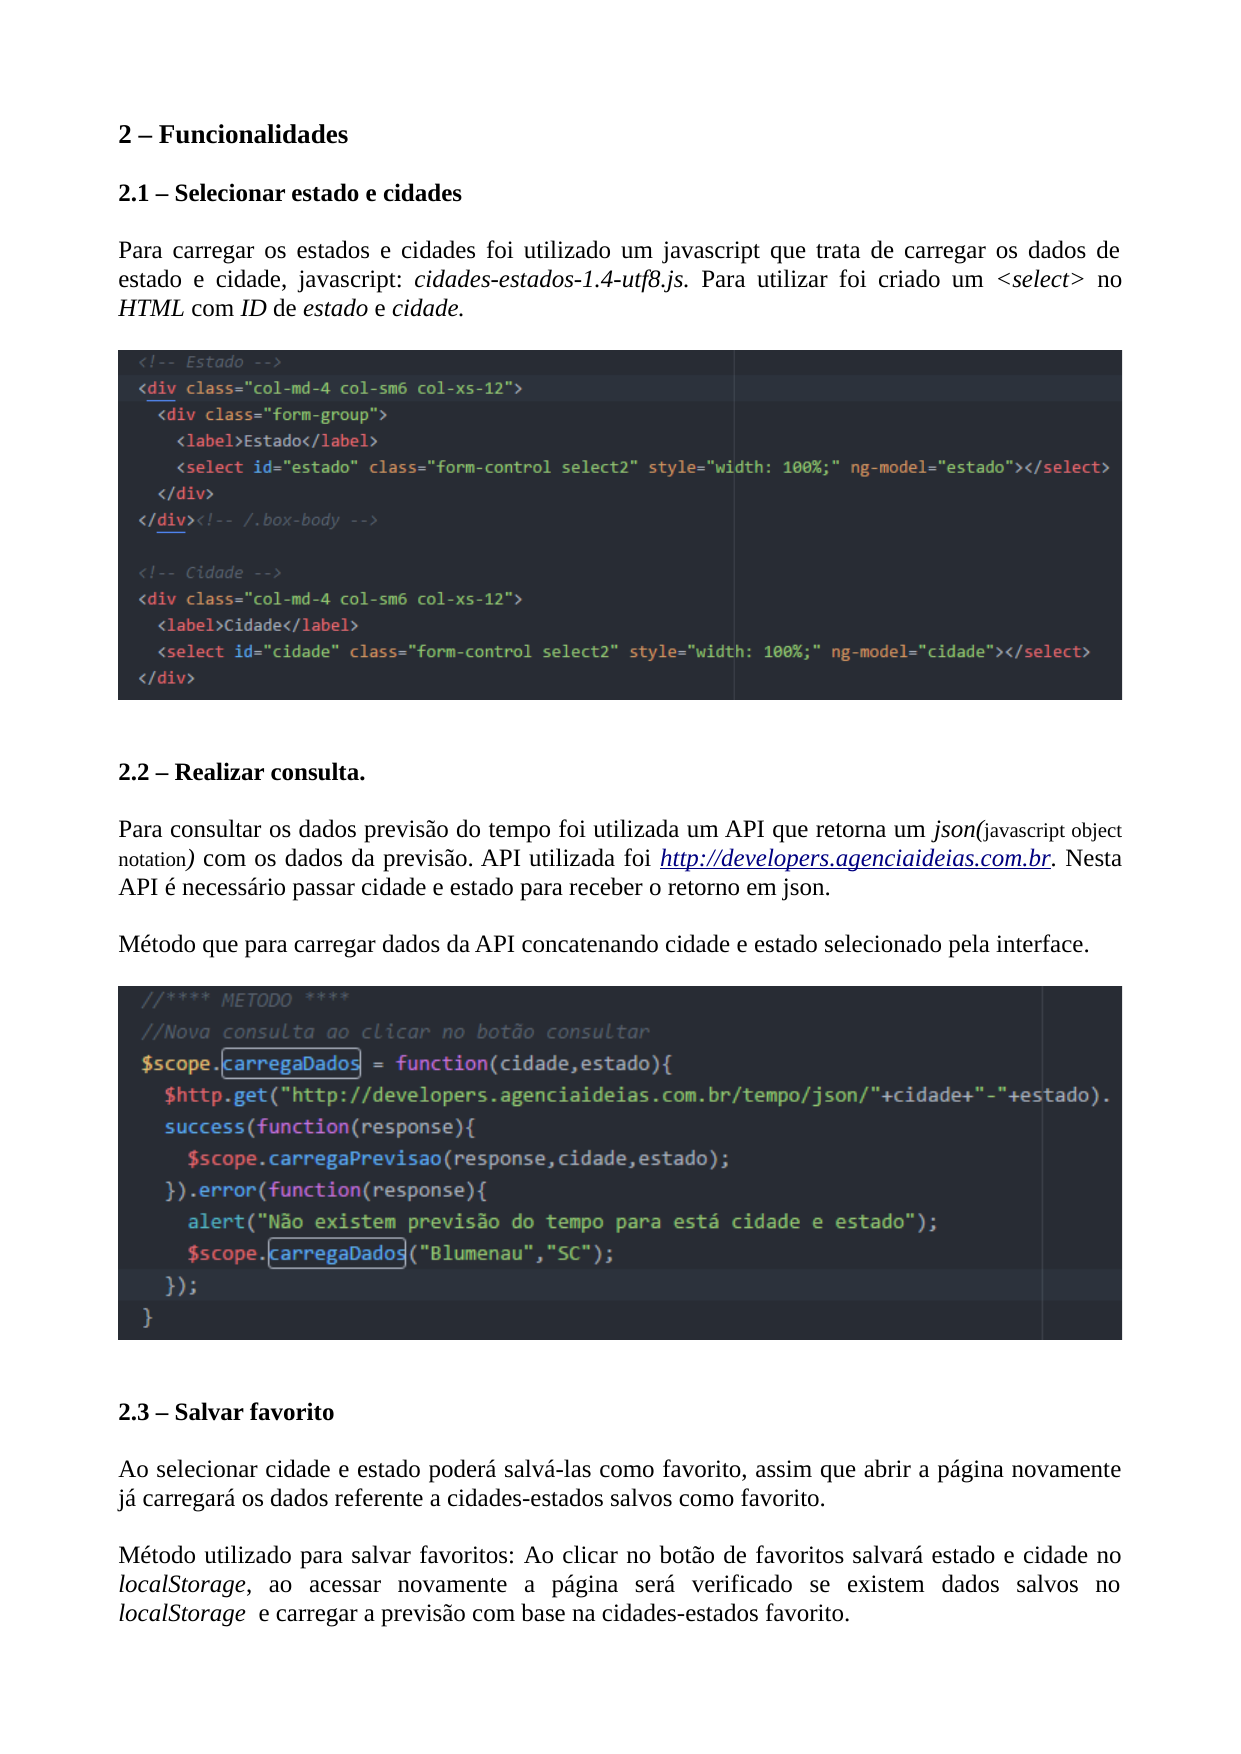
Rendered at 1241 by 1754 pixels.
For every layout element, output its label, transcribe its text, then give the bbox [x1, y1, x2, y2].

text 2.2 – Realizar consulta. [118, 757, 1122, 786]
text Ao selecionar cidade e estado poderá salvá-las como favorito, assim que abrir a página novamente já carregará os dados referente a cidades-estados salvos como favorito. [118, 1454, 1122, 1512]
picture [118, 350, 1123, 700]
text Método que para carregar dados da API concatenando cidade e estado selecionado pela interface. [118, 929, 1122, 958]
text 2.3 – Salvar favorito [118, 1397, 1122, 1426]
text Para consultar os dados previsão do tempo foi utilizada um API que retorna um json(javascript object notation) com os dados da previsão. API utilizada foi http://developers.agenciaideias.com.br. Nesta API é necessário passar cidade e estado para receber o retorno em json. [118, 814, 1122, 901]
text 2 – Funcionalidades [118, 118, 1122, 149]
text Método utilizado para salvar favoritos: Ao clicar no botão de favoritos salvará estado e cidade no localStorage, ao acessar novamente a página será verificado se existem dados salvos no localStorage e carregar a previsão com base na cidades-estados favorito. [118, 1541, 1122, 1627]
text Para carregar os estados e cidades foi utilizado um javascript que trata de carregar os dados de estado e cidade, javascript: cidades-estados-1.4-utf8.js. Para utilizar foi criado um <select> no HTML com ID de estado e cidade. [118, 236, 1122, 322]
picture [118, 986, 1123, 1340]
text 2.1 – Selecionar estado e cidades [118, 178, 1122, 207]
